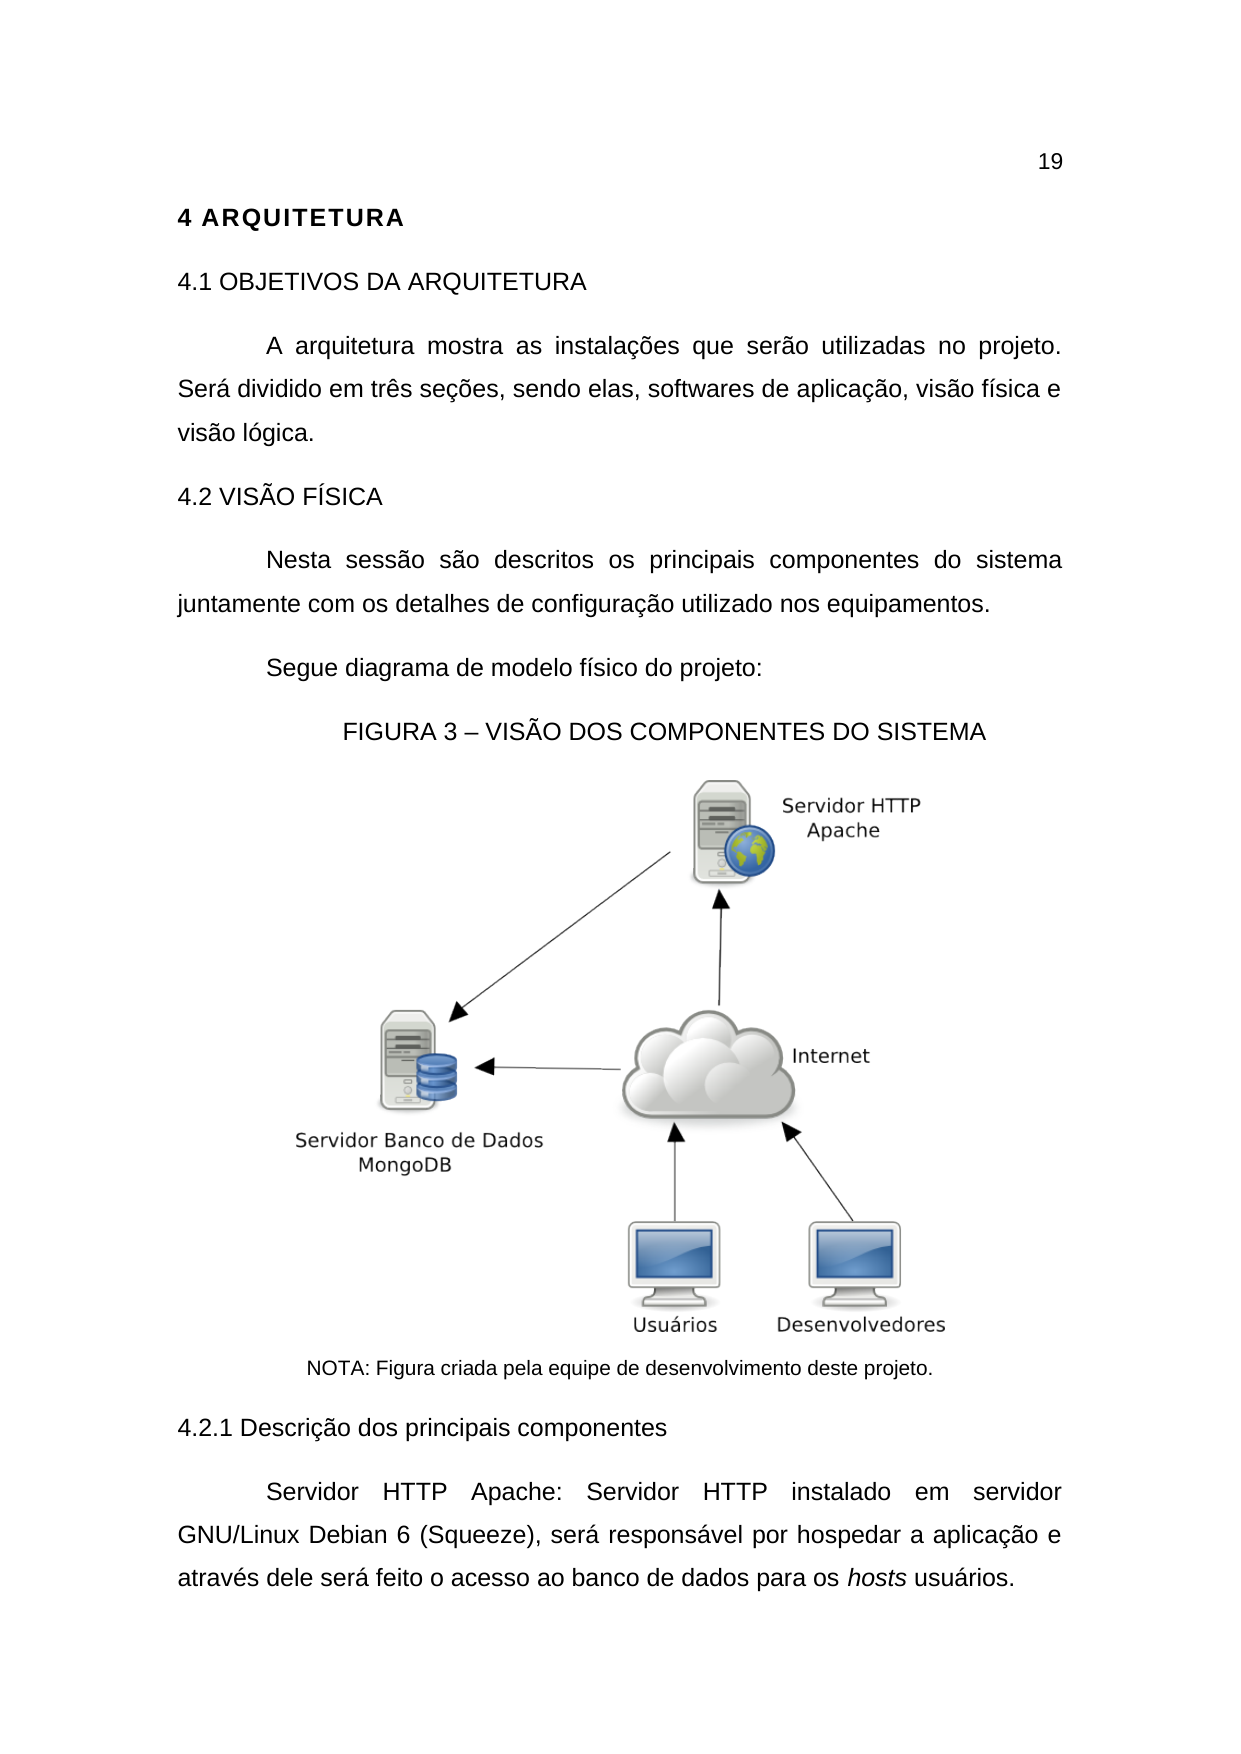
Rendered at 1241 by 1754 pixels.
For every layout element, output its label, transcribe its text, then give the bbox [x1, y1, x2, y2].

text 4.1 OBJETIVOS DA ARQUITETURA [177, 267, 1063, 296]
text A arquitetura mostra as instalações que serão utilizadas no projeto. Será dividido em três seções, sendo elas, softwares de aplicação, visão física e visão lógica. [177, 331, 1063, 446]
text 4 ARQUITETURA [177, 203, 1063, 232]
text 4.2 VISÃO FÍSICA [177, 482, 1063, 510]
text Segue diagrama de modelo físico do projeto: [177, 653, 1063, 681]
text NOTA: Figura criada pela equipe de desenvolvimento deste projeto. [177, 1356, 1063, 1380]
text FIGURA 3 – VISÃO DOS COMPONENTES DO SISTEMA [177, 717, 1063, 745]
text Nesta sessão são descritos os principais componentes do sistema juntamente com os detalhes de configuração utilizado nos equipamentos. [177, 546, 1063, 617]
text Servidor HTTP Apache: Servidor HTTP instalado em servidor GNU/Linux Debian 6 (Squeeze), será responsável por hospedar a aplicação e através dele será feito o acesso ao banco de dados para os hosts usuários. [177, 1477, 1063, 1592]
picture [295, 780, 945, 1332]
text 4.2.1 Descrição dos principais componentes [177, 1413, 1063, 1442]
